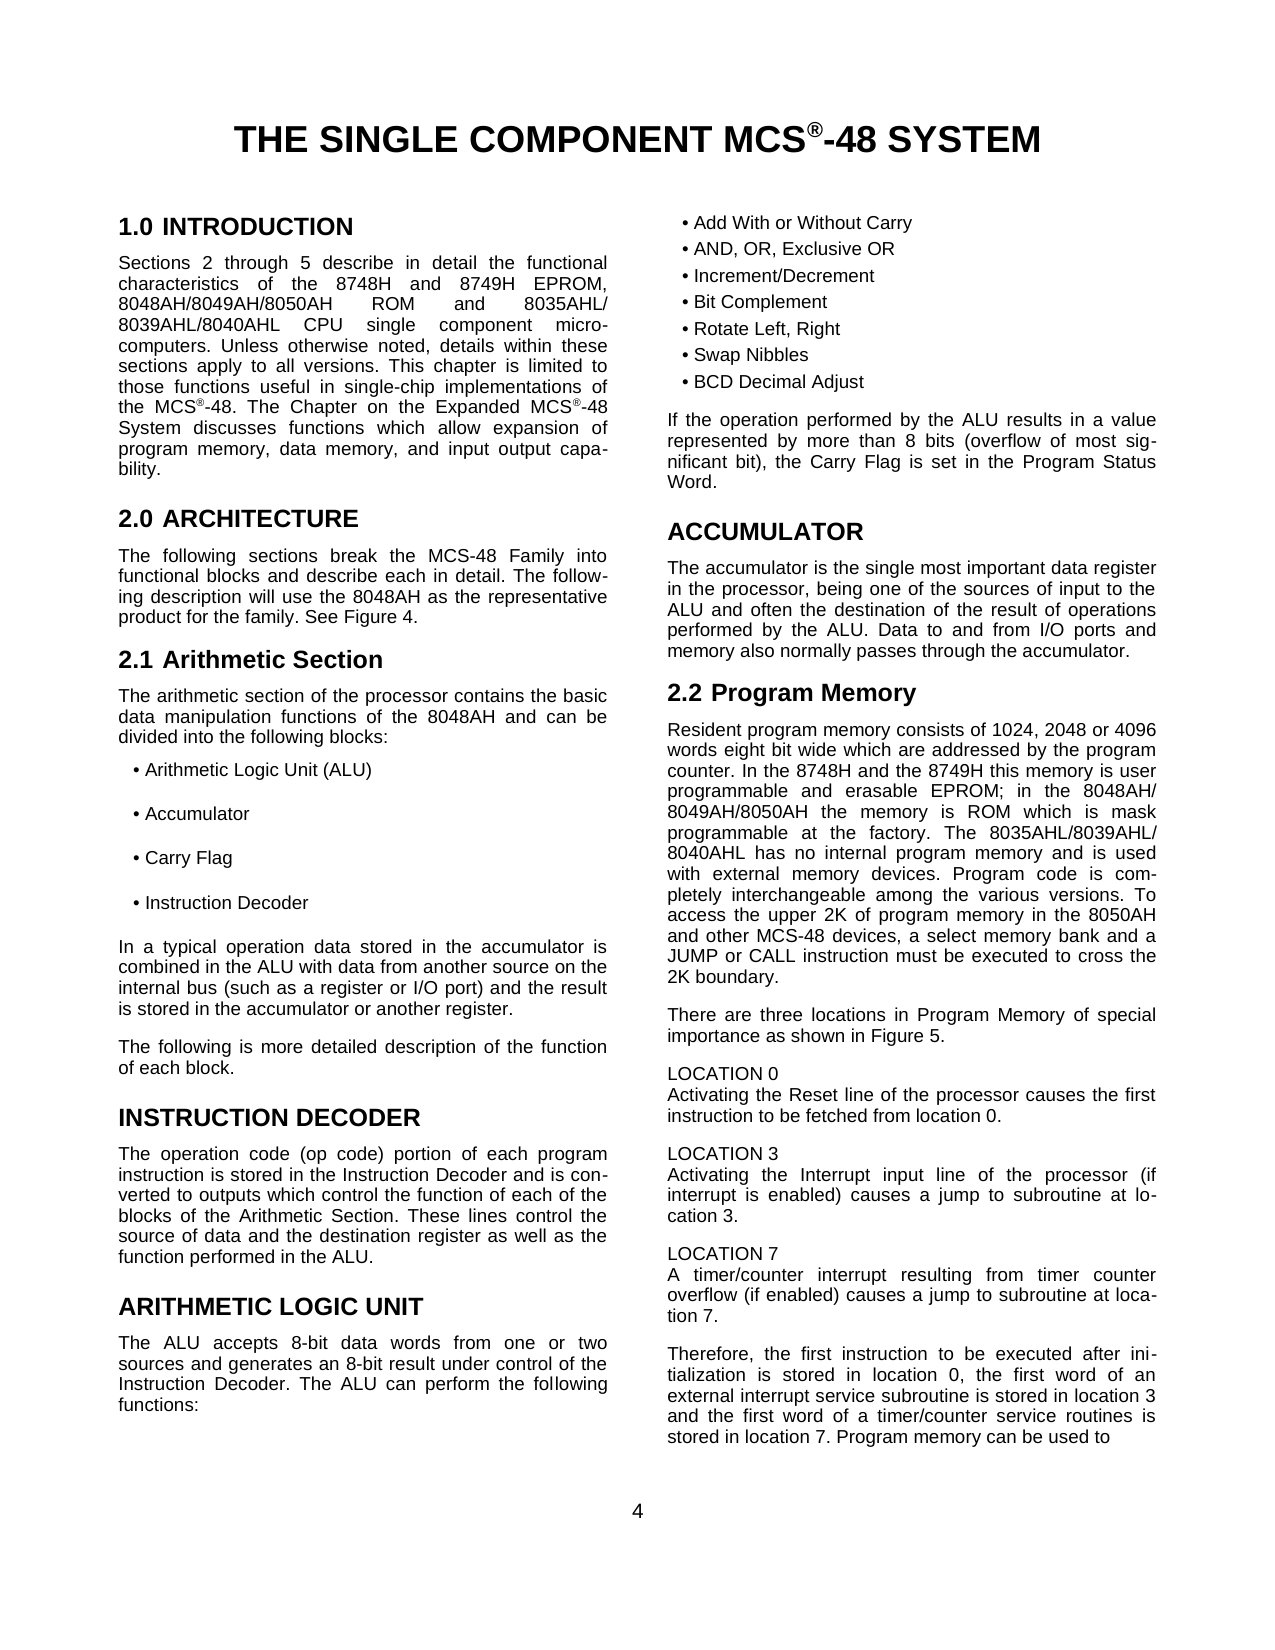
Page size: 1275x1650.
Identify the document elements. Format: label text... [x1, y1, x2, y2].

subtitle Program Memory [667, 679, 1157, 707]
list BCD Decimal Adjust [682, 372, 1157, 393]
list Swap Nibbles [682, 345, 1157, 366]
subtitle ACCUMULATOR [667, 518, 1157, 546]
list Arithmetic Logic Unit (ALU) [133, 760, 608, 780]
text The ALU accepts 8-bit data words from one or two sources and generates an 8-bit result under control of the Instruction Decoder. The ALU can perform the fol­lowing functions: [118, 1333, 608, 1416]
text The accumulator is the single most important data register in the processor, being one of the sources of input to the ALU and often the destination of the result of operations performed by the ALU. Data to and from I/O ports and memory also normally passes through the accumulator. [667, 558, 1157, 661]
text The following sections break the MCS-48 Family into functional blocks and describe each in detail. The follow­ing description will use the 8048AH as the representative product for the family. See 4. [118, 546, 608, 628]
subtitle ARCHITECTURE [118, 505, 608, 533]
list Accumulator [133, 804, 608, 825]
text LOCATION 7 A timer/counter interrupt resulting from timer counter overflow (if enabled) causes a jump to subroutine at loca­tion 7. [667, 1244, 1157, 1327]
text The arithmetic section of the processor contains the basic data manipulation functions of the 8048AH and can be divided into the following blocks: [118, 686, 608, 748]
text Therefore, the first instruction to be executed after ini­tialization is stored in location 0, the first word of an external interrupt service subroutine is stored in location 3 and the first word of a timer/counter service routines is stored in location 7. Program memory can be used to [667, 1344, 1157, 1447]
list AND, OR, Exclusive OR [682, 239, 1157, 260]
text LOCATION 3 Activating the Interrupt input line of the processor (if interrupt is enabled) causes a jump to subroutine at lo­cation 3. [667, 1144, 1157, 1226]
list Bit Complement [682, 292, 1157, 313]
subtitle Arithmetic Section [118, 646, 608, 674]
text Resident program memory consists of 1024, 2048 or 4096 words eight bit wide which are addressed by the program counter. In the 8748H and the 8749H this memory is user programmable and erasable EPROM; in the 8048AH/ 8049AH/8050AH the memory is ROM which is mask programmable at the factory. The 8035AHL/8039AHL/ 8040AHL has no internal program memory and is used with external memory devices. Program code is com­pletely interchangeable among the various versions. To access the upper 2K of program memory in the 8050AH and other MCS-48 devices, a select memory bank and a JUMP or CALL instruction must be executed to cross the 2K boundary. [667, 719, 1157, 988]
subtitle INTRODUCTION [118, 213, 608, 241]
list Carry Flag [133, 848, 608, 869]
text There are three locations in Program Memory of special importance as shown in 5. [667, 1005, 1157, 1047]
text LOCATION 0 Activating the Reset line of the processor causes the first instruction to be fetched from location 0. [667, 1064, 1157, 1126]
text The following is more detailed description of the function of each block. [118, 1037, 608, 1078]
list Rotate Left, Right [682, 319, 1157, 339]
text If the operation performed by the ALU results in a value represented by more than 8 bits (overflow of most sig­nificant bit), the Carry Flag is set in the Program Status Word. [667, 410, 1157, 493]
list Increment/Decrement [682, 266, 1157, 286]
list Add With or Without Carry [682, 213, 1157, 233]
text The operation code (op code) portion of each program instruction is stored in the Instruction Decoder and is con­verted to outputs which control the function of each of the blocks of the Arithmetic Section. These lines control the source of data and the destination register as well as the function performed in the ALU. [118, 1144, 608, 1268]
subtitle INSTRUCTION DECODER [118, 1103, 608, 1131]
subtitle ARITHMETIC LOGIC UNIT [118, 1293, 608, 1321]
text Sections 2 through 5 describe in detail the functional characteristics of the 8748H and 8749H EPROM, 8048AH/8049AH/8050AH ROM and 8035AHL/ 8039AHL/8040AHL CPU single component micro­computers. Unless otherwise noted, details within these sections apply to all versions. This chapter is limited to those functions useful in single-chip implementations of the MCS®-48. The Chapter on the Expanded MCS®-48 System discusses functions which allow expansion of program memory, data memory, and input output capa­bility. [118, 253, 608, 480]
text In a typical operation data stored in the accumulator is combined in the ALU with data from another source on the internal bus (such as a register or I/O port) and the result is stored in the accumulator or another register. [118, 937, 608, 1019]
list Instruction Decoder [133, 893, 608, 913]
